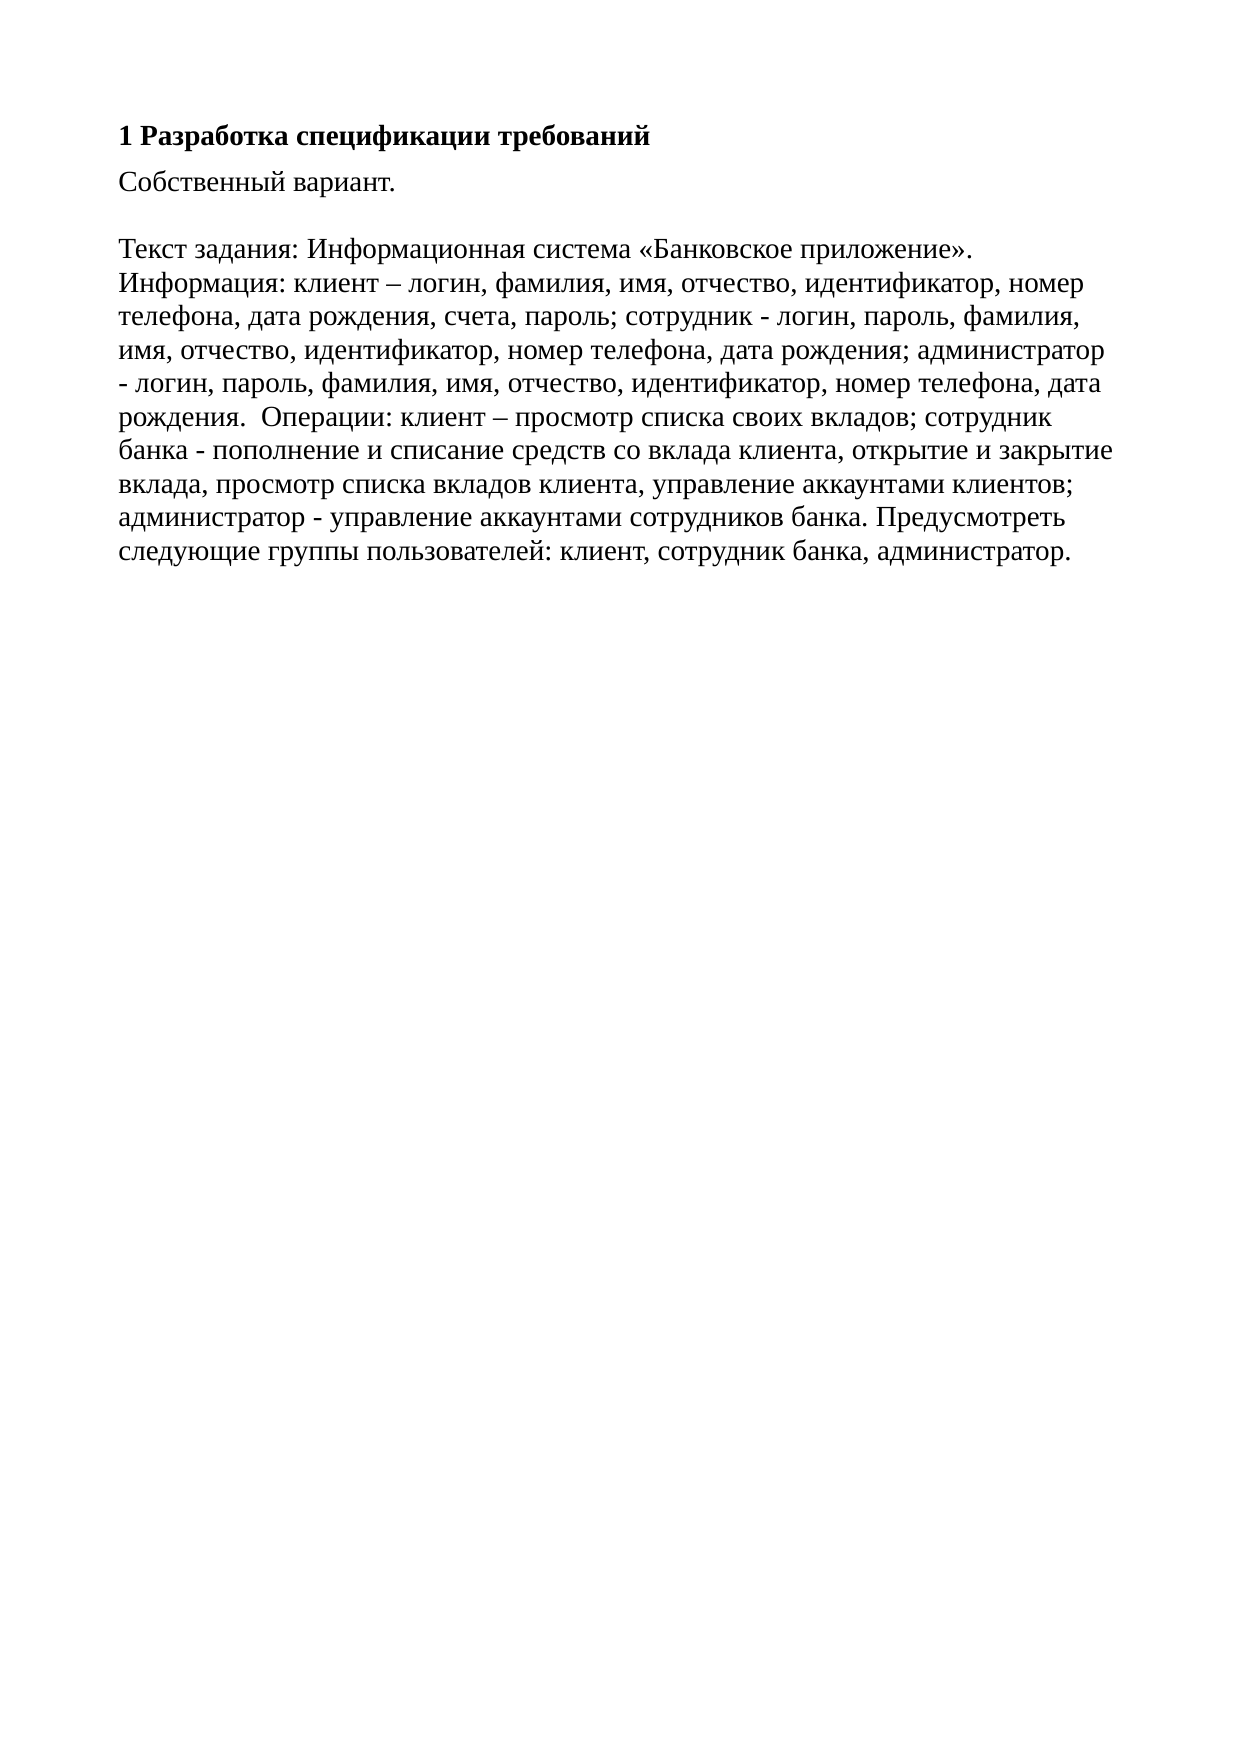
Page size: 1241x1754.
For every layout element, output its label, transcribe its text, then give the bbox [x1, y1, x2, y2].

subtitle 1 Разработка спецификации требований [118, 118, 1122, 152]
text Текст задания: Информационная система «Банковское приложение». Информация: клиент – логин, фамилия, имя, отчество, идентификатор, номер телефона, дата рождения, счета, пароль; сотрудник - логин, пароль, фамилия, имя, отчество, идентификатор, номер телефона, дата рождения; администратор - логин, пароль, фамилия, имя, отчество, идентификатор, номер телефона, дата рождения. Операции: клиент – просмотр списка своих вкладов; сотрудник банка - пополнение и списание средств со вклада клиента, открытие и закрытие вклада, просмотр списка вкладов клиента, управление аккаунтами клиентов; администратор - управление аккаунтами сотрудников банка. Предусмотреть следующие группы пользователей: клиент, сотрудник банка, администратор. [118, 231, 1122, 567]
text Собственный вариант. [118, 164, 1122, 198]
